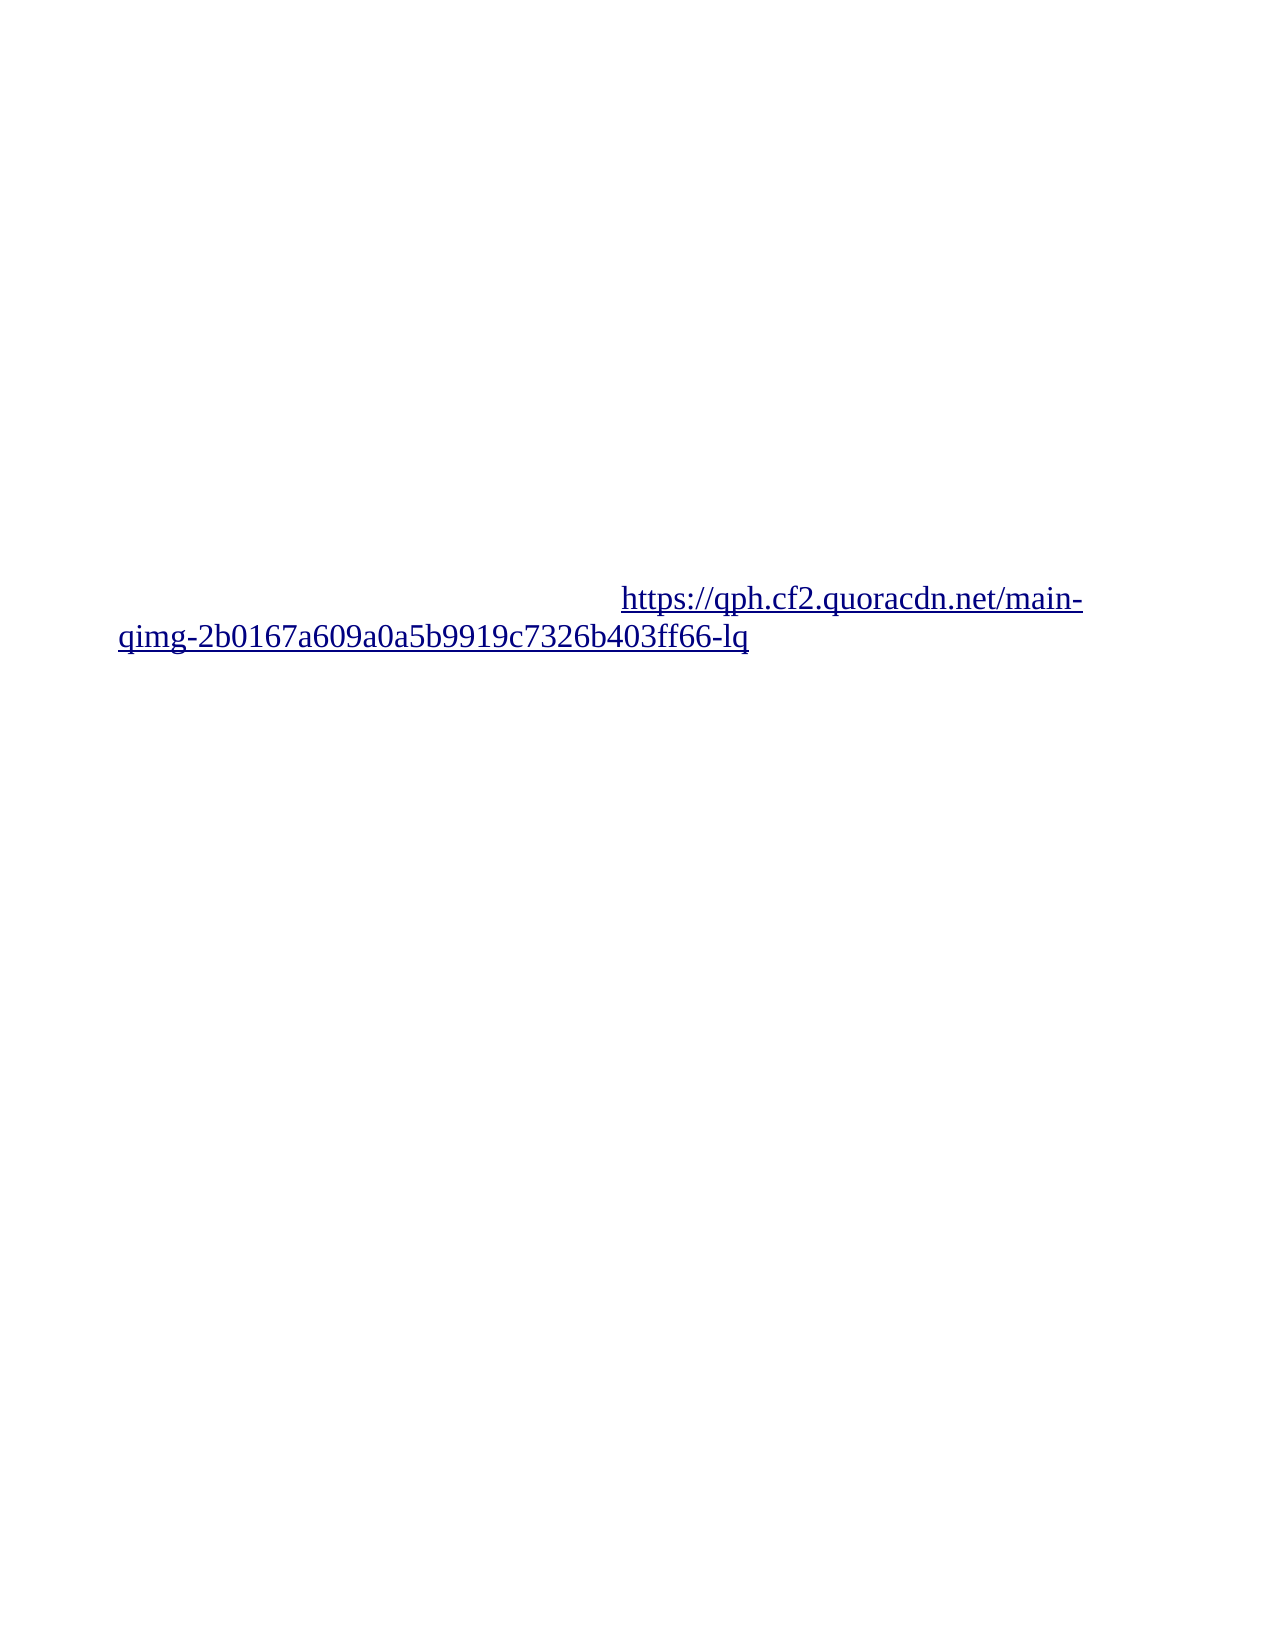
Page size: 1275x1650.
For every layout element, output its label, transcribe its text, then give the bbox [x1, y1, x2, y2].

text NAME- Look this up AGE- He was like 86 at the time of his death- but he's been in that simulation for like 200 years (people refer to him as grandfather but he's more like great great great grandfather) PLACE OF BIRTH- The hantonese asteroid belt CURRENT LOCATION- Currently uploaded as a captain's simulation, arguably get's downloaded into the mind of Stone NATIONALITY- Hantonese (new long BAO) [118, 118, 1157, 425]
text Walks fast and powerful Style of speech (elevated, educated, peppered with slang, etc.): Speaks like an old grandfather, and is always asking about if people are hungry, if they [118, 1345, 1157, 1498]
text EYE COLOR- green piercing one blue HAIR COLOR- black BUILD-stocky and muscular see link above DISTINGUISHING FEATURES- his smile and kind face, his PREFERED OUTFIT- the hantonese have captains uniforms that are kind of han solo meets the east. In the simulation they are in the ancient silks and cool robes and such GLASSES – doesn't wear them. ACCESSORIES- bow, axe, laser weapons of some sort. GROOMING (dishelved, smart put together, untidy but clean, other explain) DISTINGUISHING TICS AND MANNERISMS- speaks slowly and deliberatly. He is also very keen on foods. Eats all the time. HEALTH DO THE SUFFER FROM ILLNESS?- no illness healthy as an ox. HANDWRITING- Cool hantonese scritpt GAIT(Confident, powerful strides Lazy stroll Fast, walks at a clip Distracted, eyes on the ground Other? If so, explain: ) [118, 655, 1157, 1345]
text EDUCATION- The education of a ship's captain OCCUPATION- Hantonese warlord INCOME- At the empire's heigths they were rolling in money and ships and land and all kinds of stuff. HEIGHT- large man 6' 2” stocky and https://qph.cf2.quoracdn.net/main-qimg-2b0167a609a0a5b9919c7326b403ff66-lq [118, 425, 1157, 655]
